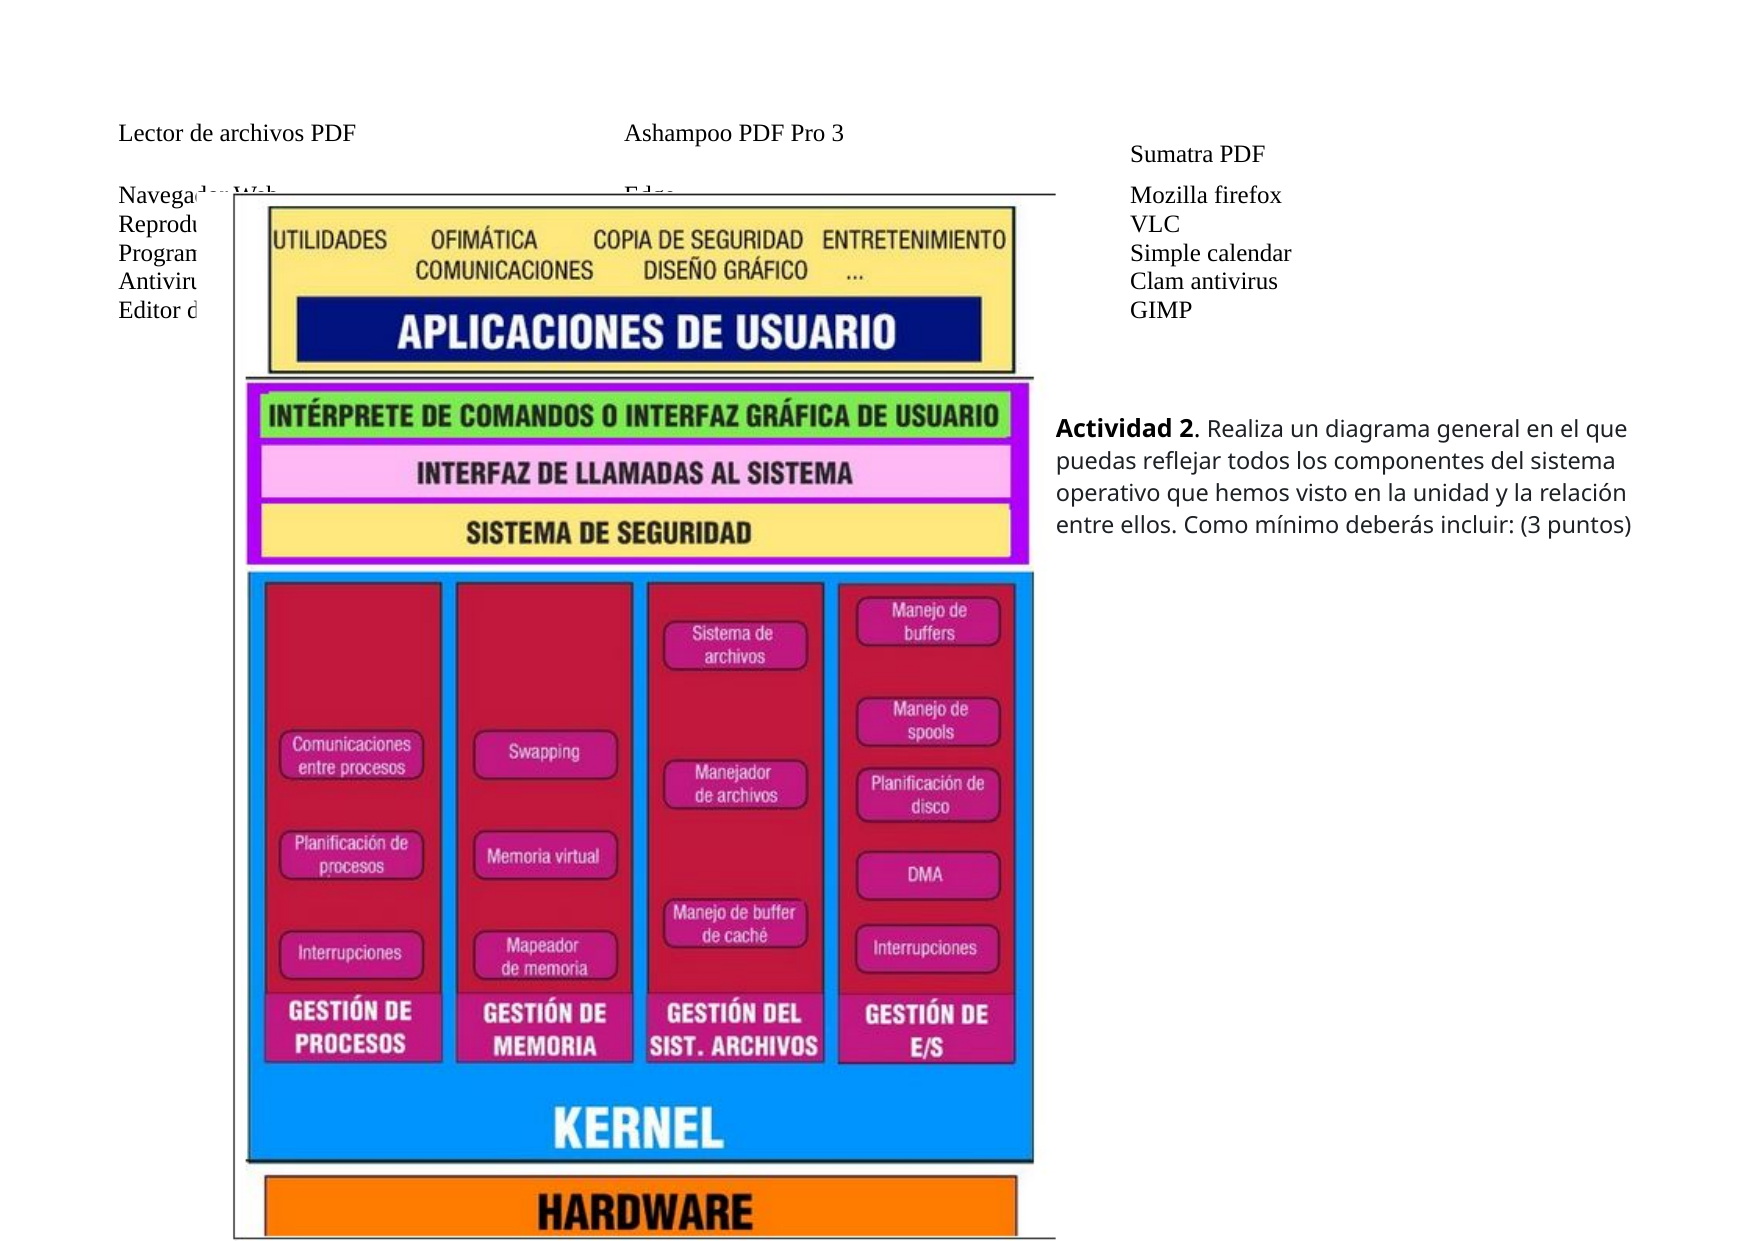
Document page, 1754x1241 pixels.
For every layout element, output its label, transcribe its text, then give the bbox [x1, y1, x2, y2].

table_cell Ashampoo PDF Pro 3 [624, 118, 1130, 180]
table_cell Editor de imágenes [118, 295, 196, 324]
table_cell GIMP [1130, 295, 1636, 324]
table_cell Adobe Photoshop [1056, 295, 1130, 324]
table_cell Reproductor multimedia [118, 209, 196, 238]
table_cell Sumatra PDF [1130, 118, 1636, 180]
table_cell Mozilla firefox [1130, 180, 1636, 209]
text Actividad 2. Realiza un diagrama general en el que puedas reflejar todos los componentes del sistema operativo que hemos visto en la unidad y la relación entre ellos. Como mínimo deberás incluir: (3 puntos) [1056, 410, 1636, 540]
table_cell VLC [1130, 209, 1636, 238]
text [118, 410, 196, 540]
table_cell Clam antivirus [1130, 266, 1636, 295]
picture [196, 192, 1056, 1241]
table_cell Antivirus [118, 266, 196, 295]
table_cell Google Calendar [1056, 238, 1130, 266]
table_cell Lector de archivos PDF [118, 118, 624, 180]
table_cell Edge [624, 180, 1130, 209]
table_cell Navegador Web [118, 180, 624, 209]
table_cell Simple calendar [1130, 238, 1636, 266]
table_cell Norton [1056, 266, 1130, 295]
table_cell Windows Media Player [1056, 209, 1130, 238]
table_cell Programa de agenda [118, 238, 196, 266]
